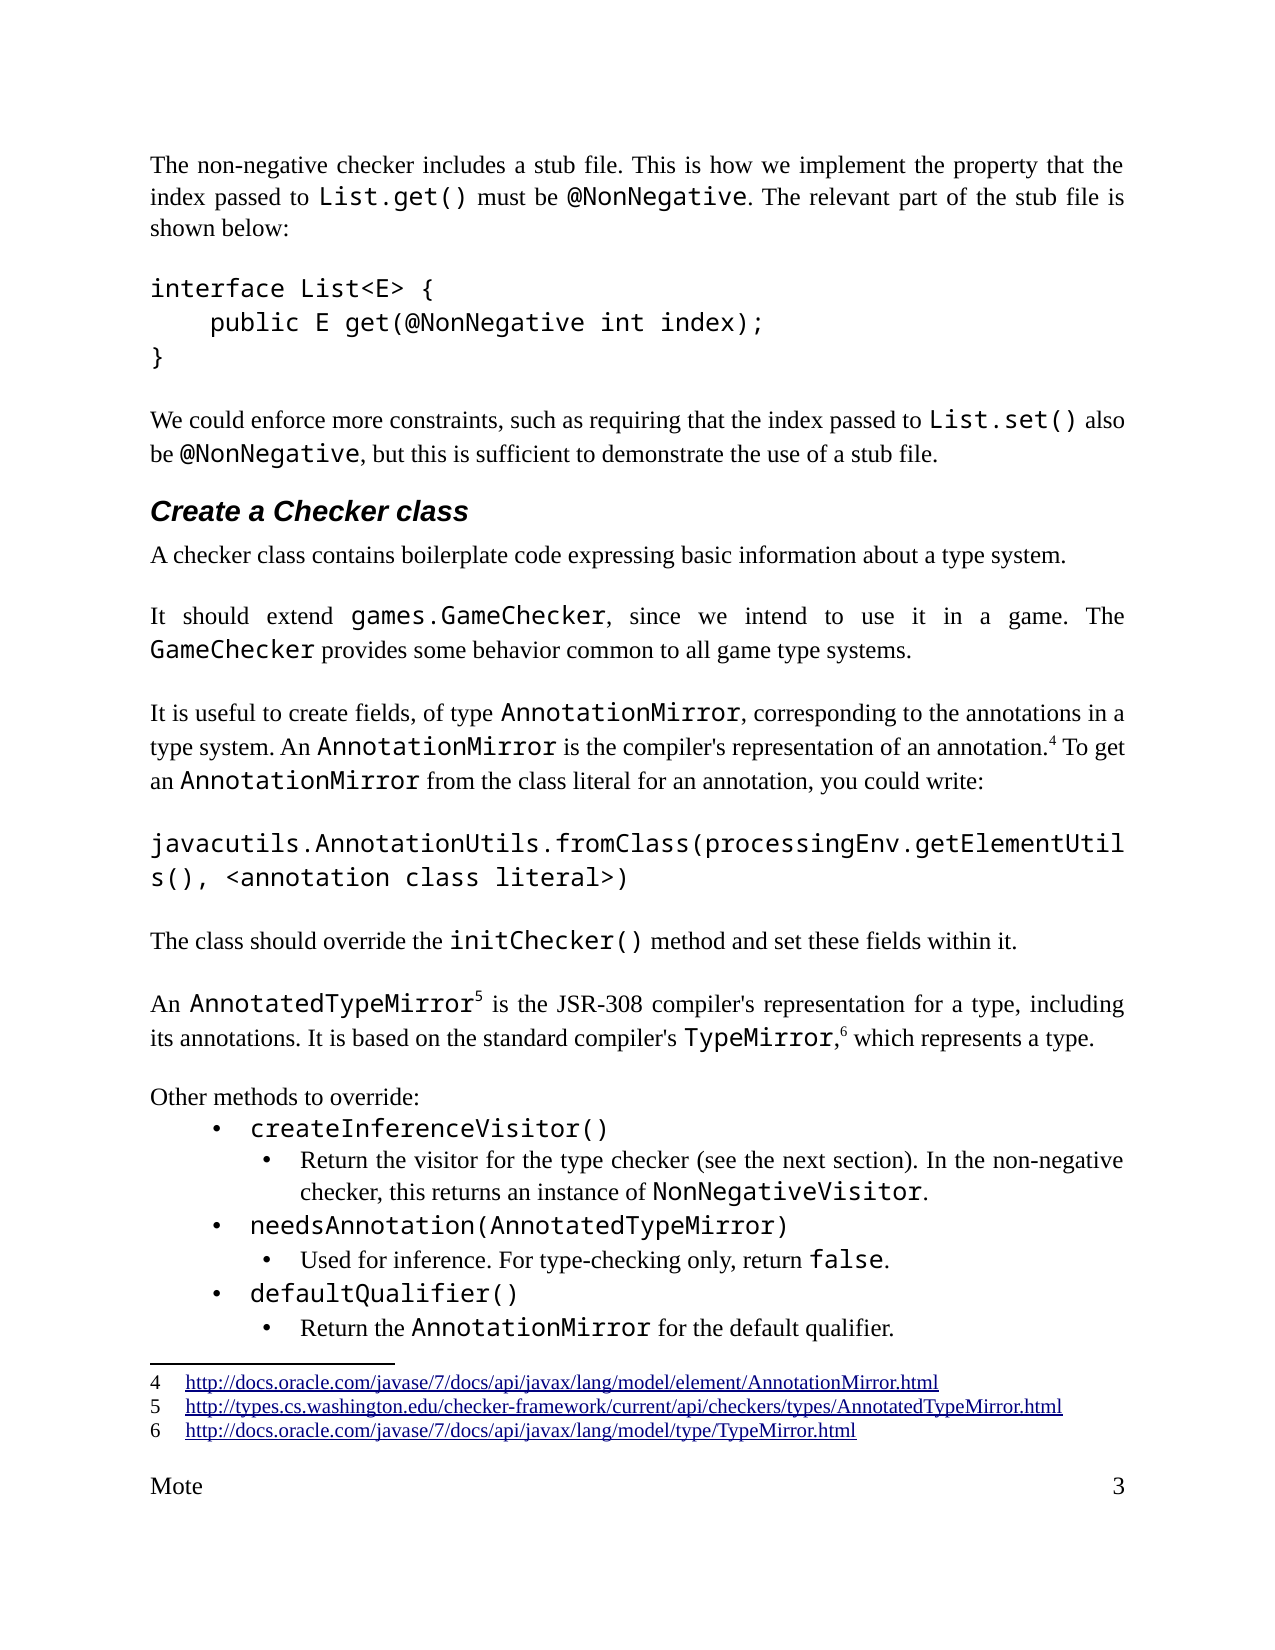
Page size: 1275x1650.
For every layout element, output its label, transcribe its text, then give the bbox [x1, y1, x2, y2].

text http://docs.oracle.com/javase/7/docs/api/javax/lang/model/element/AnnotationMirror.html [150, 1369, 1125, 1394]
text } [150, 338, 1125, 372]
text The class should override the initChecker() method and set these fields within it. [150, 923, 1125, 957]
text It should extend games.GameChecker, since we intend to use it in a game. The GameChecker provides some behavior common to all game type systems. [150, 598, 1125, 666]
subtitle Create a Checker class [150, 494, 1125, 528]
text Other methods to override: [150, 1082, 1125, 1111]
list Return the AnnotationMirror for the default qualifier. [262, 1310, 1125, 1344]
text http://types.cs.washington.edu/checker-framework/current/api/checkers/types/AnnotatedTypeMirror.html [150, 1394, 1125, 1418]
list defaultQualifier() [212, 1276, 1125, 1310]
text A checker class contains boilerplate code expressing basic information about a type system. [150, 540, 1125, 569]
text interface List<E> { [150, 270, 1125, 304]
text public E get(@NonNegative int index); [150, 304, 1125, 338]
text It is useful to create fields, of type AnnotationMirror, corresponding to the annotations in a type system. An AnnotationMirror is the compiler's representation of an annotation. To get an AnnotationMirror from the class literal for an annotation, you could write: [150, 695, 1125, 797]
text An AnnotatedTypeMirror is the JSR-308 compiler's representation for a type, including its annotations. It is based on the standard compiler's TypeMirror, which represents a type. [150, 985, 1125, 1053]
text http://docs.oracle.com/javase/7/docs/api/javax/lang/model/type/TypeMirror.html [150, 1418, 1125, 1442]
list createInferenceVisitor() [212, 1111, 1125, 1145]
text We could enforce more constraints, such as requiring that the index passed to List.set() also be @NonNegative, but this is sufficient to demonstrate the use of a stub file. [150, 401, 1125, 469]
list needsAnnotation(AnnotatedTypeMirror) [212, 1208, 1125, 1242]
text javacutils.AnnotationUtils.fromClass(processingEnv.getElementUtils(), <annotation class literal>) [150, 826, 1125, 894]
list Used for inference. For type-checking only, return false. [262, 1242, 1125, 1276]
list Return the visitor for the type checker (see the next section). In the non-negative checker, this returns an instance of NonNegativeVisitor. [262, 1145, 1125, 1208]
text The non-negative checker includes a stub file. This is how we implement the property that the index passed to List.get() must be @NonNegative. The relevant part of the stub file is shown below: [150, 150, 1125, 242]
